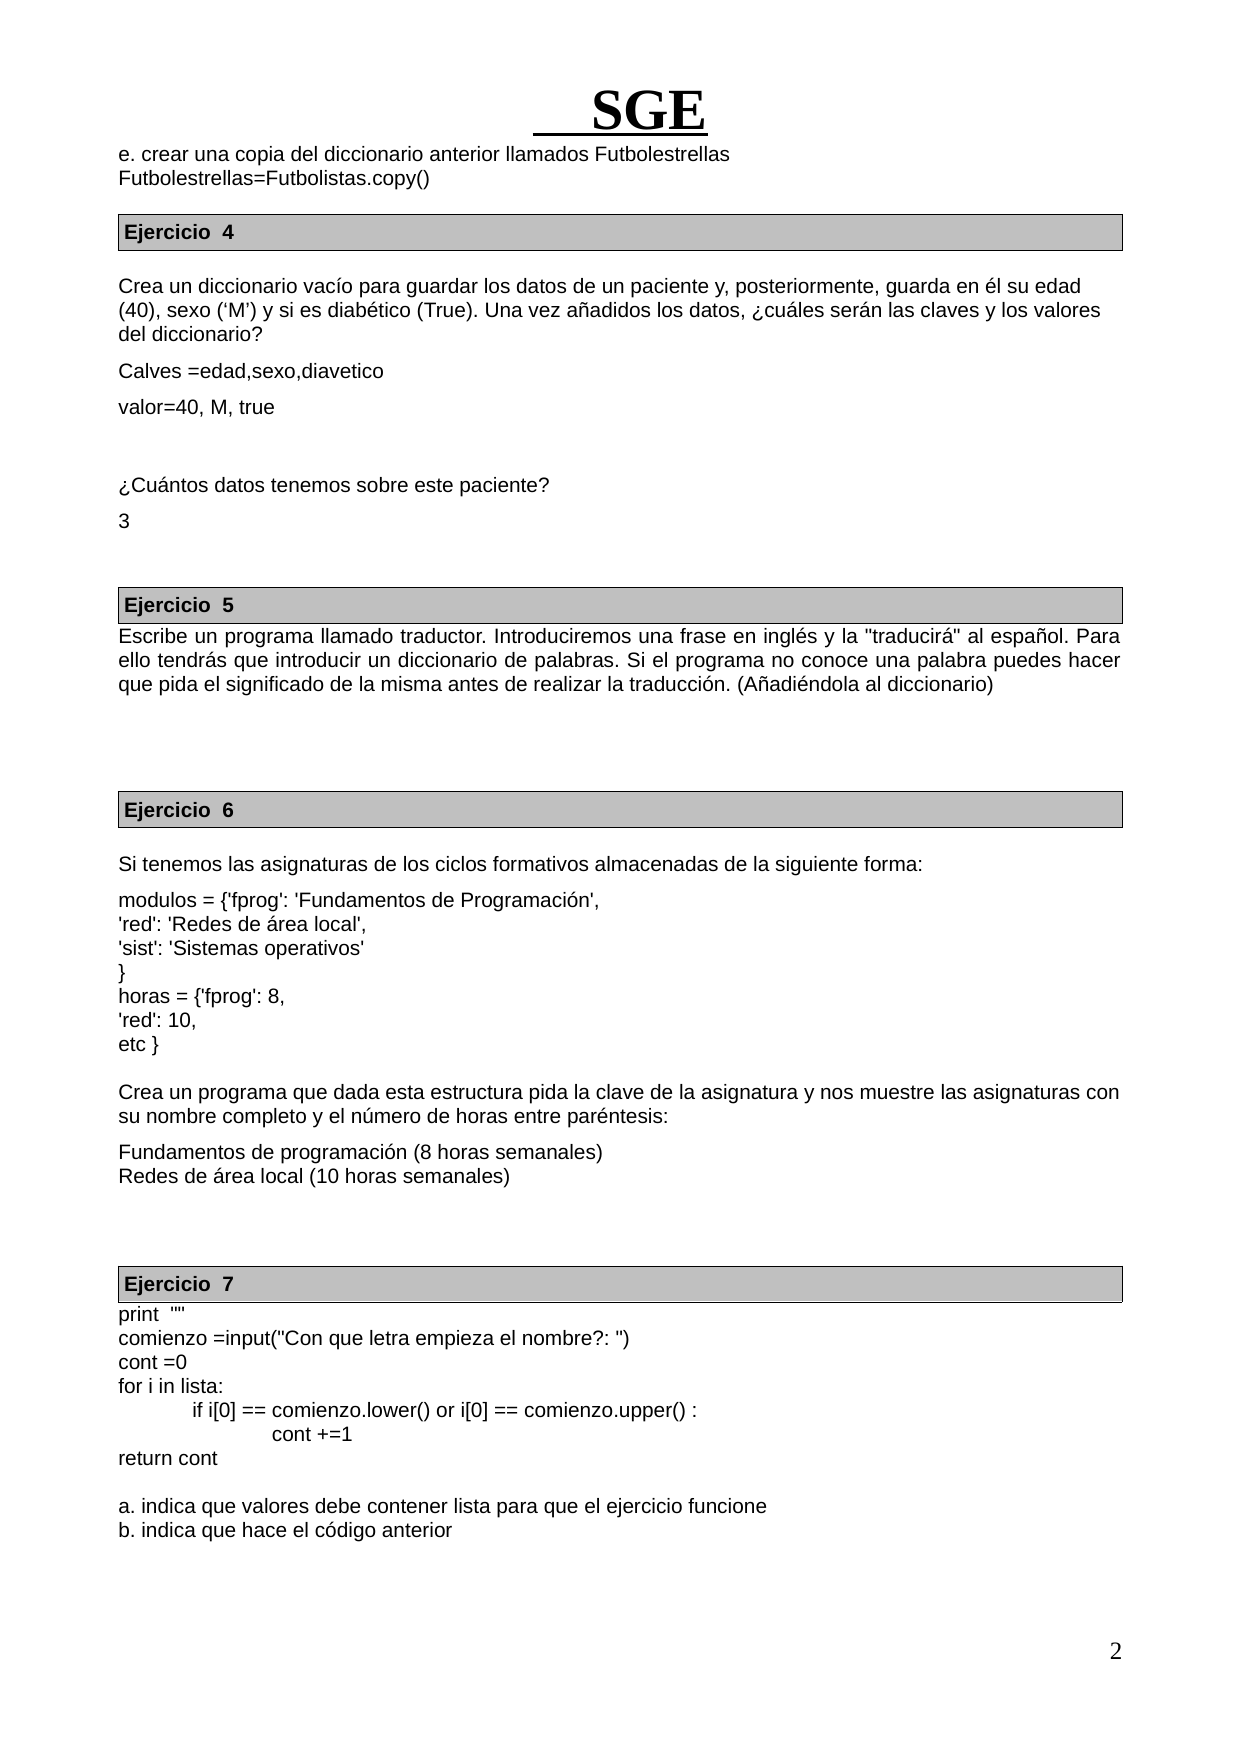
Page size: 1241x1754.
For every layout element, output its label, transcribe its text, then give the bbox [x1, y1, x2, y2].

text e. crear una copia del diccionario anterior llamados Futbolestrellas [118, 142, 1122, 166]
text Si tenemos las asignaturas de los ciclos formativos almacenadas de la siguiente forma: [118, 852, 1122, 876]
table_header Ejercicio 7 [119, 1267, 1122, 1301]
text etc } [118, 1032, 1122, 1056]
text } [118, 960, 1122, 984]
table_header Ejercicio 4 [119, 215, 1122, 250]
text Fundamentos de programación (8 horas semanales) [118, 1140, 1122, 1164]
text 'red': 'Redes de área local', [118, 912, 1122, 936]
text print "" comienzo =input("Con que letra empieza el nombre?: ") cont =0 for i in lista: if i[0] == comienzo.lower() or i[0] == comienzo.upper() : cont +=1 return cont [118, 1303, 1122, 1470]
text Crea un diccionario vacío para guardar los datos de un paciente y, posteriormente, guarda en él su edad (40), sexo (‘M’) y si es diabético (True). Una vez añadidos los datos, ¿cuáles serán las claves y los valores del diccionario? [118, 274, 1122, 346]
text valor=40, M, true [118, 395, 1122, 419]
text 'sist': 'Sistemas operativos' [118, 936, 1122, 960]
text ¿Cuántos datos tenemos sobre este paciente? [118, 473, 1122, 497]
text Calves =edad,sexo,diavetico [118, 359, 1122, 383]
text a. indica que valores debe contener lista para que el ejercicio funcione [118, 1494, 1122, 1518]
table_header Ejercicio 6 [119, 792, 1122, 827]
text Redes de área local (10 horas semanales) [118, 1164, 1122, 1188]
table_header Ejercicio 5 [119, 588, 1122, 623]
text b. indica que hace el código anterior [118, 1518, 1122, 1542]
text 'red': 10, [118, 1008, 1122, 1032]
text horas = {'fprog': 8, [118, 984, 1122, 1008]
text Escribe un programa llamado traductor. Introduciremos una frase en inglés y la "traducirá" al español. Para ello tendrás que introducir un diccionario de palabras. Si el programa no conoce una palabra puedes hacer que pida el significado de la misma antes de realizar la traducción. (Añadiéndola al diccionario) [118, 624, 1122, 695]
text modulos = {'fprog': 'Fundamentos de Programación', [118, 888, 1122, 912]
text Crea un programa que dada esta estructura pida la clave de la asignatura y nos muestre las asignaturas con su nombre completo y el número de horas entre paréntesis: [118, 1080, 1122, 1128]
text 3 [118, 509, 1122, 533]
text Futbolestrellas=Futbolistas.copy() [118, 166, 1122, 190]
